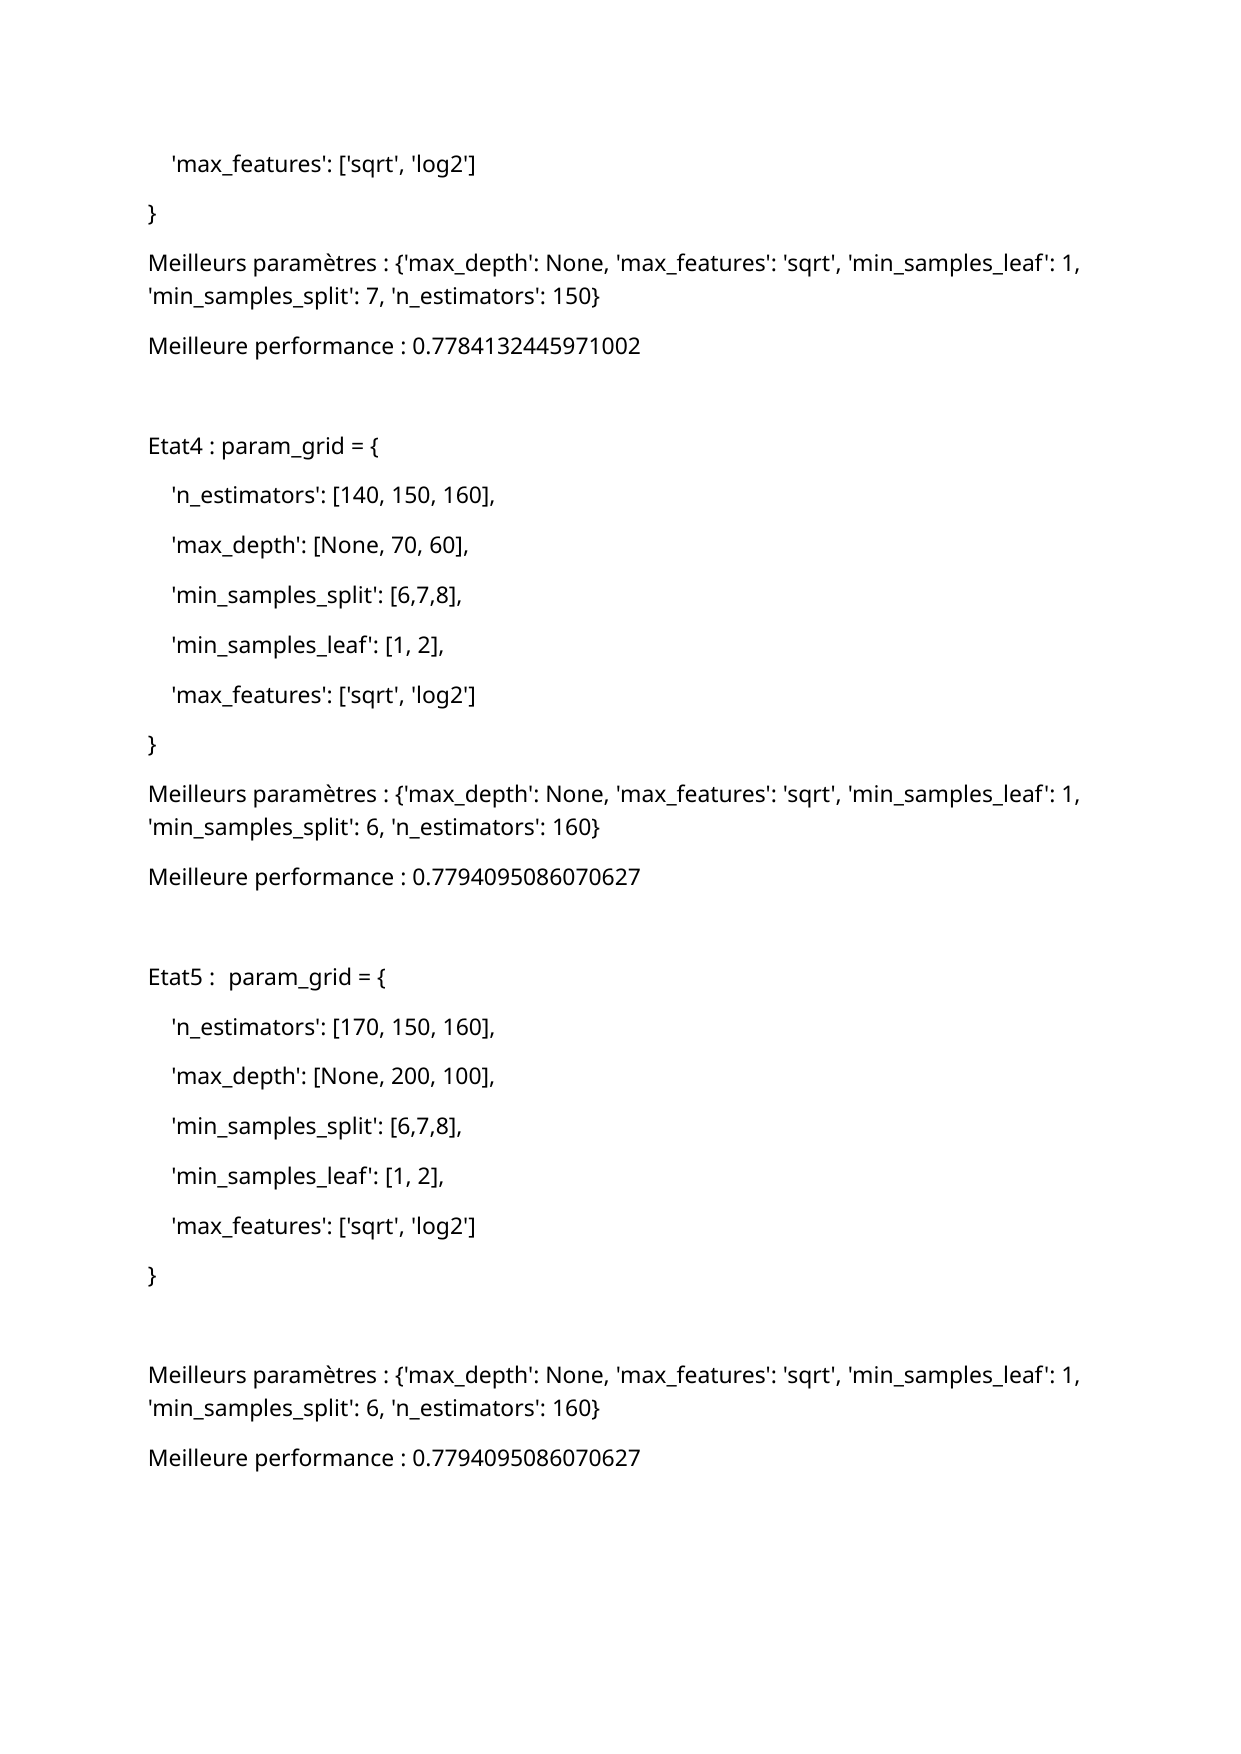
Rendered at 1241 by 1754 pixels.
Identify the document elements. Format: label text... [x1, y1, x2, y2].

text } [148, 1259, 1093, 1291]
text Meilleurs paramètres : {'max_depth': None, 'max_features': 'sqrt', 'min_samples_leaf': 1, 'min_samples_split': 6, 'n_estimators': 160} [148, 1359, 1093, 1423]
text 'min_samples_split': [6,7,8], [148, 579, 1093, 610]
text Meilleurs paramètres : {'max_depth': None, 'max_features': 'sqrt', 'min_samples_leaf': 1, 'min_samples_split': 7, 'n_estimators': 150} [148, 247, 1093, 312]
text 'n_estimators': [170, 150, 160], [148, 1011, 1093, 1042]
text } [148, 728, 1093, 760]
text Meilleure performance : 0.7794095086070627 [148, 1442, 1093, 1473]
text Etat5 : param_grid = { [148, 961, 1093, 992]
text Etat4 : param_grid = { [148, 430, 1093, 461]
text Meilleure performance : 0.7784132445971002 [148, 330, 1093, 361]
text 'max_features': ['sqrt', 'log2'] [148, 679, 1093, 710]
text Meilleure performance : 0.7794095086070627 [148, 861, 1093, 892]
text 'max_depth': [None, 70, 60], [148, 529, 1093, 561]
text 'max_depth': [None, 200, 100], [148, 1060, 1093, 1092]
text 'min_samples_split': [6,7,8], [148, 1110, 1093, 1141]
text 'max_features': ['sqrt', 'log2'] [148, 148, 1093, 179]
text 'min_samples_leaf': [1, 2], [148, 1160, 1093, 1191]
text 'min_samples_leaf': [1, 2], [148, 629, 1093, 660]
text 'n_estimators': [140, 150, 160], [148, 479, 1093, 511]
text } [148, 197, 1093, 229]
text 'max_features': ['sqrt', 'log2'] [148, 1210, 1093, 1241]
text Meilleurs paramètres : {'max_depth': None, 'max_features': 'sqrt', 'min_samples_leaf': 1, 'min_samples_split': 6, 'n_estimators': 160} [148, 778, 1093, 843]
